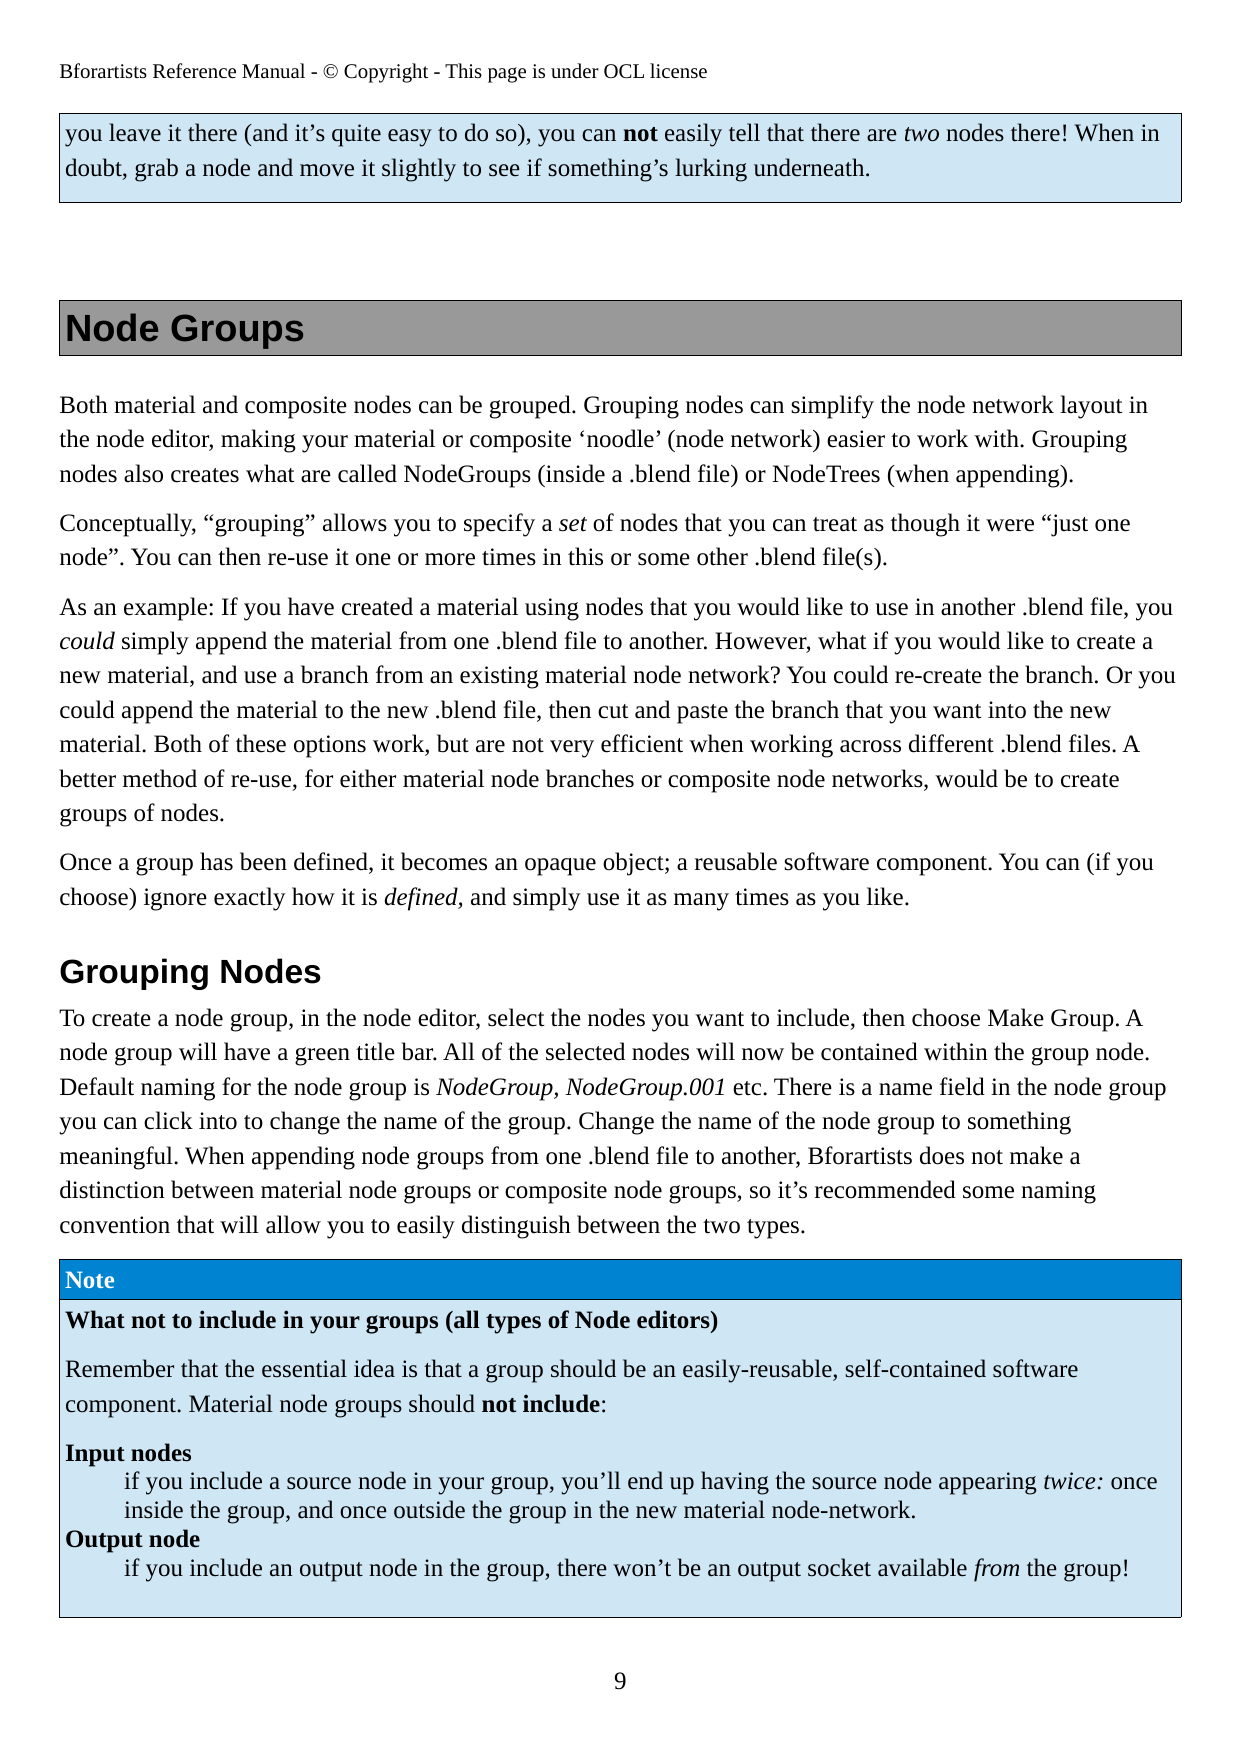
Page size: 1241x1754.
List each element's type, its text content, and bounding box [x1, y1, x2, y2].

table_header Note [60, 1260, 1181, 1299]
text Conceptually, “grouping” allows you to specify a set of nodes that you can treat as though it were “just one node”. You can then re-use it one or more times in this or some other .blend file(s). [59, 508, 1181, 571]
text As an example: If you have created a material using nodes that you would like to use in another .blend file, you could simply append the material from one .blend file to another. However, what if you would like to create a new material, and use a branch from an existing material node network? You could re-create the branch. Or you could append the material to the new .blend file, then cut and paste the branch that you want into the new material. Both of these options work, but are not very efficient when working across different .blend files. A better method of re-use, for either material node branches or composite node networks, would be to create groups of nodes. [59, 592, 1181, 827]
table_cell you leave it there (and it’s quite easy to do so), you can not easily tell that there are two nodes there! When in doubt, grab a node and move it slightly to see if something’s lurking underneath. [60, 114, 1181, 202]
subtitle Grouping Nodes [59, 952, 1181, 991]
table_header Node Groups [60, 301, 1181, 355]
text To create a node group, in the node editor, select the nodes you want to include, then choose Make Group. A node group will have a green title bar. All of the selected nodes will now be contained within the group node. Default naming for the node group is NodeGroup, NodeGroup.001 etc. There is a name field in the node group you can click into to change the name of the group. Change the name of the node group to something meaningful. When appending node groups from one .blend file to another, Bforartists does not make a distinction between material node groups or composite node groups, so it’s recommended some naming convention that will allow you to easily distinguish between the two types. [59, 1003, 1181, 1239]
table_cell What not to include in your groups (all types of Node editors) Remember that the essential idea is that a group should be an easily-reusable, self-contained software component. Material node groups should not include: Input nodes if you include a source node in your group, you’ll end up having the source node appearing twice: once inside the group, and once outside the group in the new material node-network. Output node if you include an output node in the group, there won’t be an output socket available from the group! [60, 1300, 1181, 1617]
text Both material and composite nodes can be grouped. Grouping nodes can simplify the node network layout in the node editor, making your material or composite ‘noodle’ (node network) easier to work with. Grouping nodes also creates what are called NodeGroups (inside a .blend file) or NodeTrees (when appending). [59, 390, 1181, 488]
text Once a group has been defined, it becomes an opaque object; a reusable software component. You can (if you choose) ignore exactly how it is defined, and simply use it as many times as you like. [59, 847, 1181, 911]
